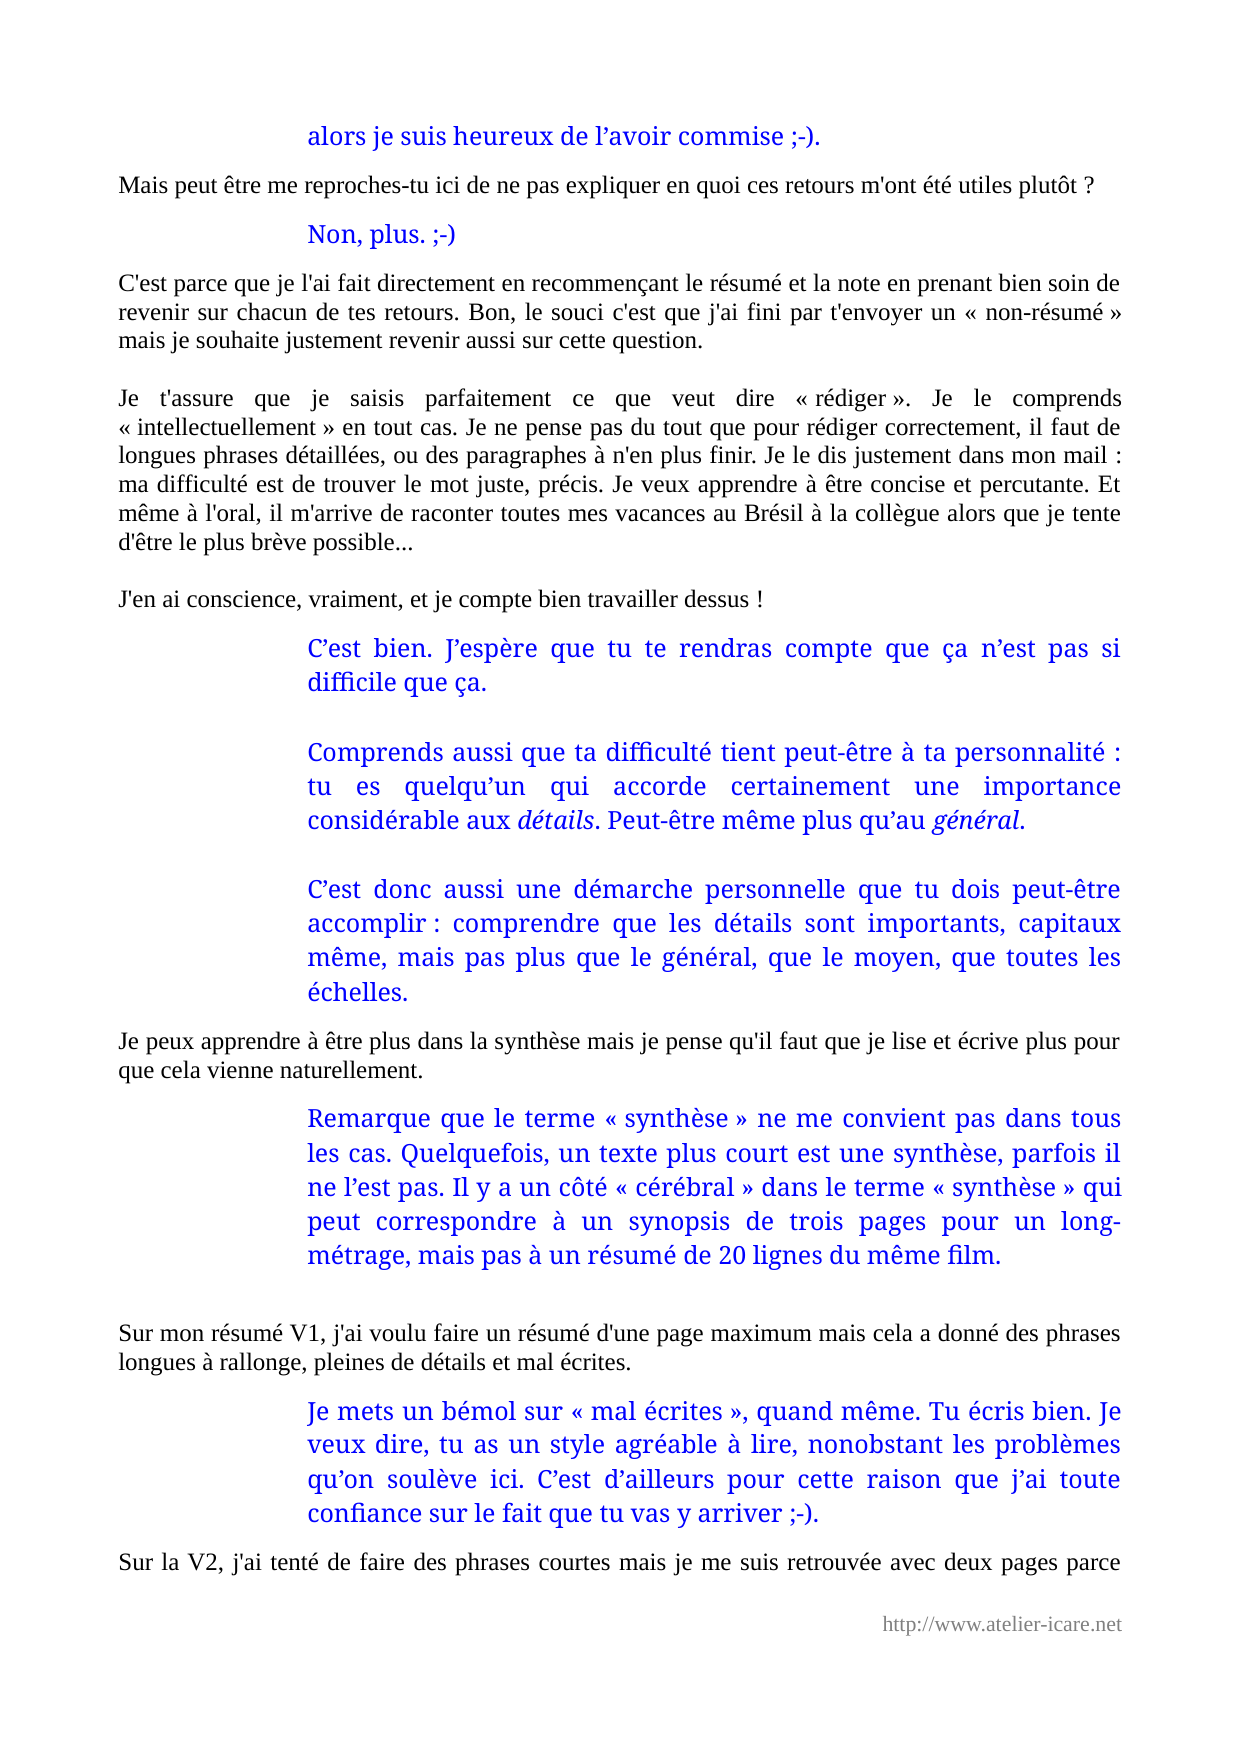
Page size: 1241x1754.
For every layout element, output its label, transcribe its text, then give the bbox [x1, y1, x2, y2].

text C’est donc aussi une démarche personnelle que tu dois peut-être accomplir : comprendre que les détails sont importants, capitaux même, mais pas plus que le général, que le moyen, que toutes les échelles. [307, 872, 1122, 1008]
text C’est bien. J’espère que tu te rendras compte que ça n’est pas si difficile que ça. [307, 631, 1122, 699]
text Je mets un bémol sur « mal écrites », quand même. Tu écris bien. Je veux dire, tu as un style agréable à lire, nonobstant les problèmes qu’on soulève ici. C’est d’ailleurs pour cette raison que j’ai toute confiance sur le fait que tu vas y arriver ;-). [307, 1393, 1122, 1529]
text alors je suis heureux de l’avoir commise ;-). [307, 118, 1122, 152]
text Mais peut être me reproches-tu ici de ne pas expliquer en quoi ces retours m'ont été utiles plutôt ? [118, 170, 1122, 199]
text Remarque que le terme « synthèse » ne me convient pas dans tous les cas. Quelquefois, un texte plus court est une synthèse, parfois il ne l’est pas. Il y a un côté « cérébral » dans le terme « synthèse » qui peut correspondre à un synopsis de trois pages pour un long-métrage, mais pas à un résumé de 20 lignes du même film. [307, 1101, 1122, 1271]
text Sur mon résumé V1, j'ai voulu faire un résumé d'une page maximum mais cela a donné des phrases longues à rallonge, pleines de détails et mal écrites. [118, 1318, 1122, 1375]
text Non, plus. ;-) [307, 216, 1122, 250]
text Comprends aussi que ta difficulté tient peut-être à ta personnalité : tu es quelqu’un qui accorde certainement une importance considérable aux détails. Peut-être même plus qu’au général. [307, 734, 1122, 837]
text Sur la V2, j'ai tenté de faire des phrases courtes mais je me suis retrouvée avec deux pages parce [118, 1547, 1122, 1576]
text Je peux apprendre à être plus dans la synthèse mais je pense qu'il faut que je lise et écrive plus pour que cela vienne naturellement. [118, 1026, 1122, 1083]
text J'en ai conscience, vraiment, et je compte bien travailler dessus ! [118, 584, 1122, 613]
text C'est parce que je l'ai fait directement en recommençant le résumé et la note en prenant bien soin de revenir sur chacun de tes retours. Bon, le souci c'est que j'ai fini par t'envoyer un « non-résumé » mais je souhaite justement revenir aussi sur cette question. [118, 268, 1122, 354]
text Je t'assure que je saisis parfaitement ce que veut dire « rédiger ». Je le comprends « intellectuellement » en tout cas. Je ne pense pas du tout que pour rédiger correctement, il faut de longues phrases détaillées, ou des paragraphes à n'en plus finir. Je le dis justement dans mon mail : ma difficulté est de trouver le mot juste, précis. Je veux apprendre à être concise et percutante. Et même à l'oral, il m'arrive de raconter toutes mes vacances au Brésil à la collègue alors que je tente d'être le plus brève possible... [118, 383, 1122, 556]
